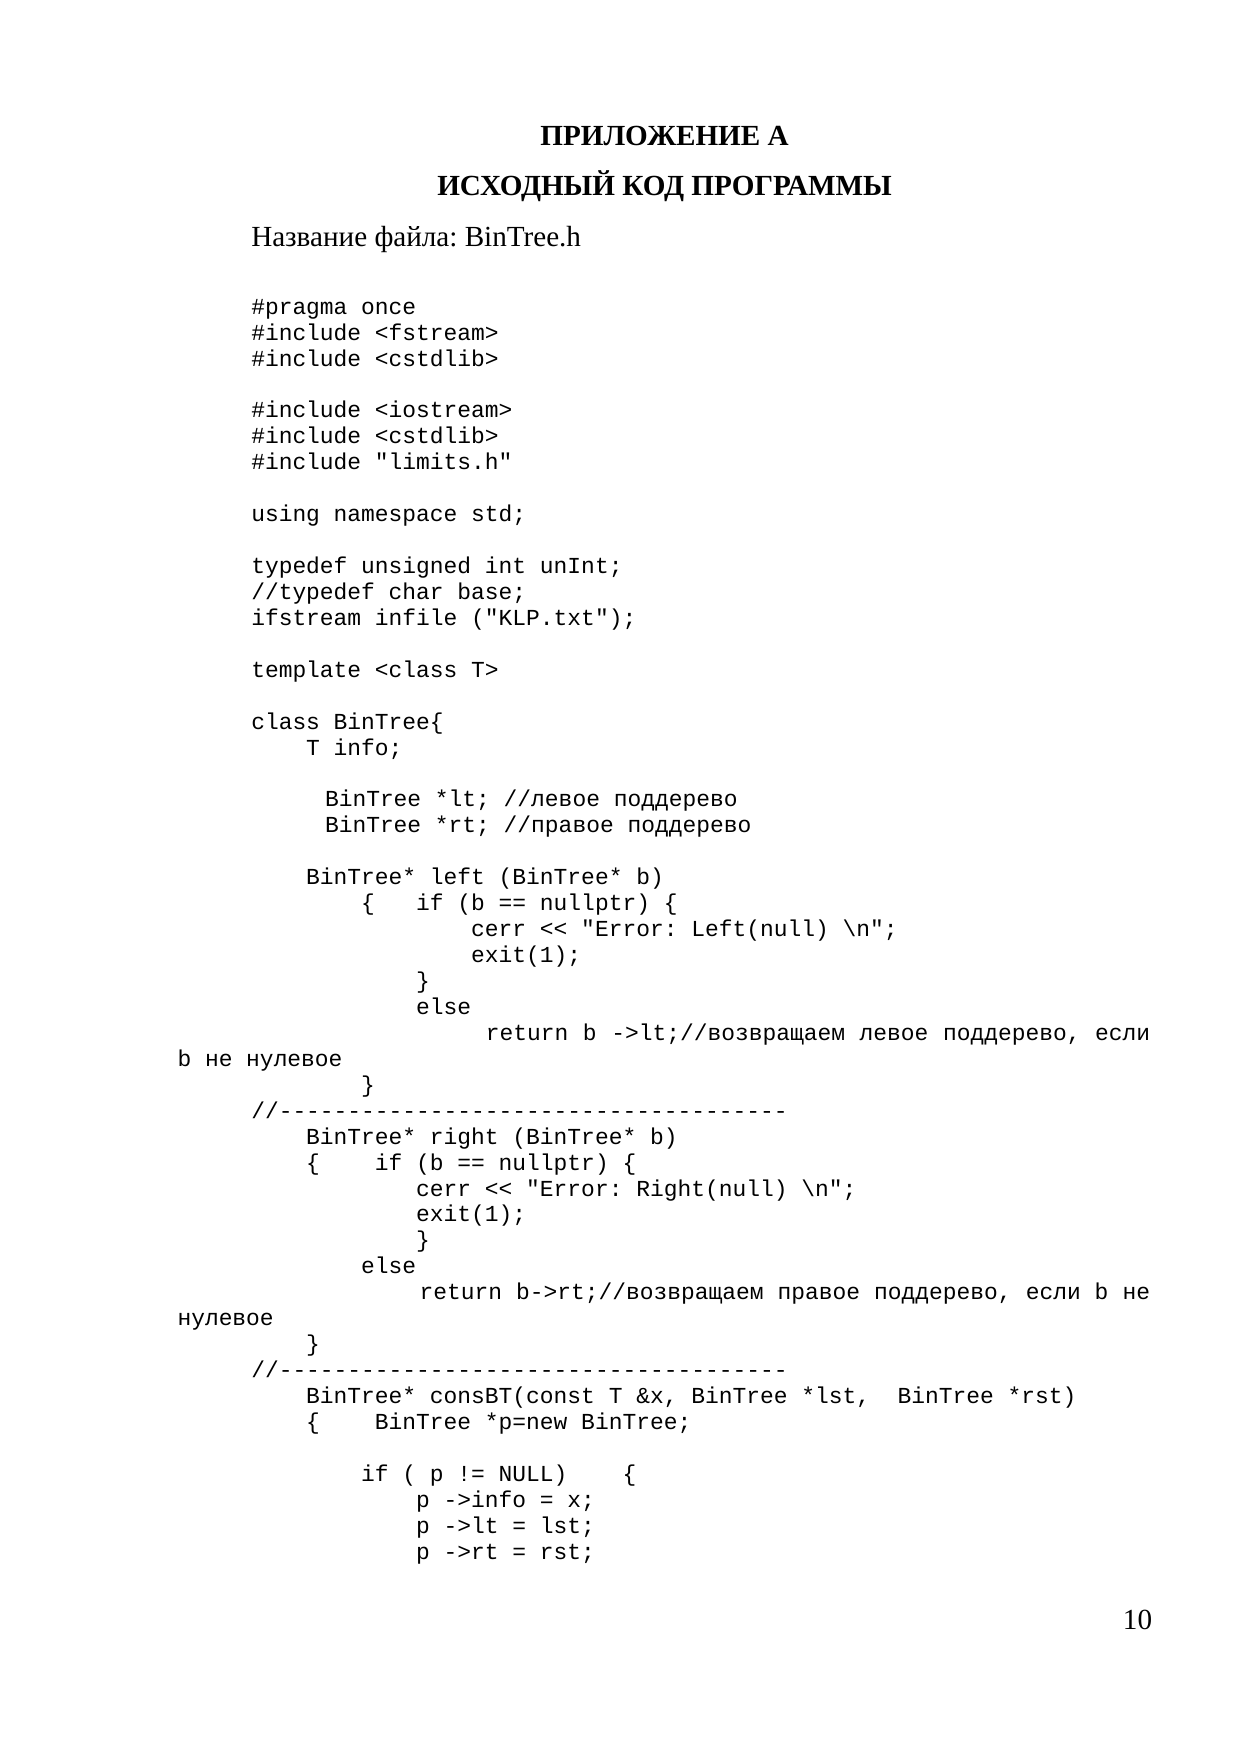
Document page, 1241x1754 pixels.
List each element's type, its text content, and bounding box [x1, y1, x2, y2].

text else [177, 995, 1152, 1021]
text template <class T> [177, 658, 1152, 684]
text { BinTree *p=new BinTree; [177, 1410, 1152, 1436]
text T info; [177, 736, 1152, 762]
text #pragma once [177, 295, 1152, 321]
text BinTree* consBT(const T &x, BinTree *lst, BinTree *rst) [177, 1384, 1152, 1410]
text } [177, 969, 1152, 995]
text BinTree *lt; //левое поддерево [177, 788, 1152, 814]
text cerr << "Error: Right(null) \n"; [177, 1177, 1152, 1203]
text BinTree* right (BinTree* b) [177, 1125, 1152, 1151]
text return b ->lt;//возвращаем левое поддерево, если b не нулевое [177, 1021, 1152, 1073]
text return b->rt;//возвращаем правое поддерево, если b не нулевое [177, 1281, 1152, 1332]
text ifstream infile ("KLP.txt"); [177, 606, 1152, 632]
text class BinTree{ [177, 710, 1152, 736]
subtitle Приложение А Исходный код программы [177, 118, 1152, 202]
text //typedef char base; [177, 580, 1152, 606]
text #include <fstream> [177, 321, 1152, 347]
text p ->lt = lst; [177, 1514, 1152, 1540]
text BinTree* left (BinTree* b) [177, 866, 1152, 892]
text if ( p != NULL) { [177, 1462, 1152, 1488]
text } [177, 1332, 1152, 1358]
text else [177, 1255, 1152, 1281]
text exit(1); [177, 943, 1152, 969]
text typedef unsigned int unInt; [177, 554, 1152, 580]
text //------------------------------------- [177, 1099, 1152, 1125]
text Название файла: BinTree.h [177, 219, 1152, 252]
text { if (b == nullptr) { [177, 892, 1152, 917]
text #include <cstdlib> [177, 425, 1152, 451]
text } [177, 1073, 1152, 1099]
text #include <iostream> [177, 399, 1152, 425]
text //------------------------------------- [177, 1358, 1152, 1384]
text #include <cstdlib> [177, 347, 1152, 373]
text exit(1); [177, 1203, 1152, 1229]
text } [177, 1229, 1152, 1255]
text #include "limits.h" [177, 451, 1152, 477]
text BinTree *rt; //правое поддерево [177, 814, 1152, 840]
text p ->rt = rst; [177, 1540, 1152, 1566]
text p ->info = x; [177, 1488, 1152, 1514]
text cerr << "Error: Left(null) \n"; [177, 917, 1152, 943]
text using namespace std; [177, 502, 1152, 528]
text { if (b == nullptr) { [177, 1151, 1152, 1177]
